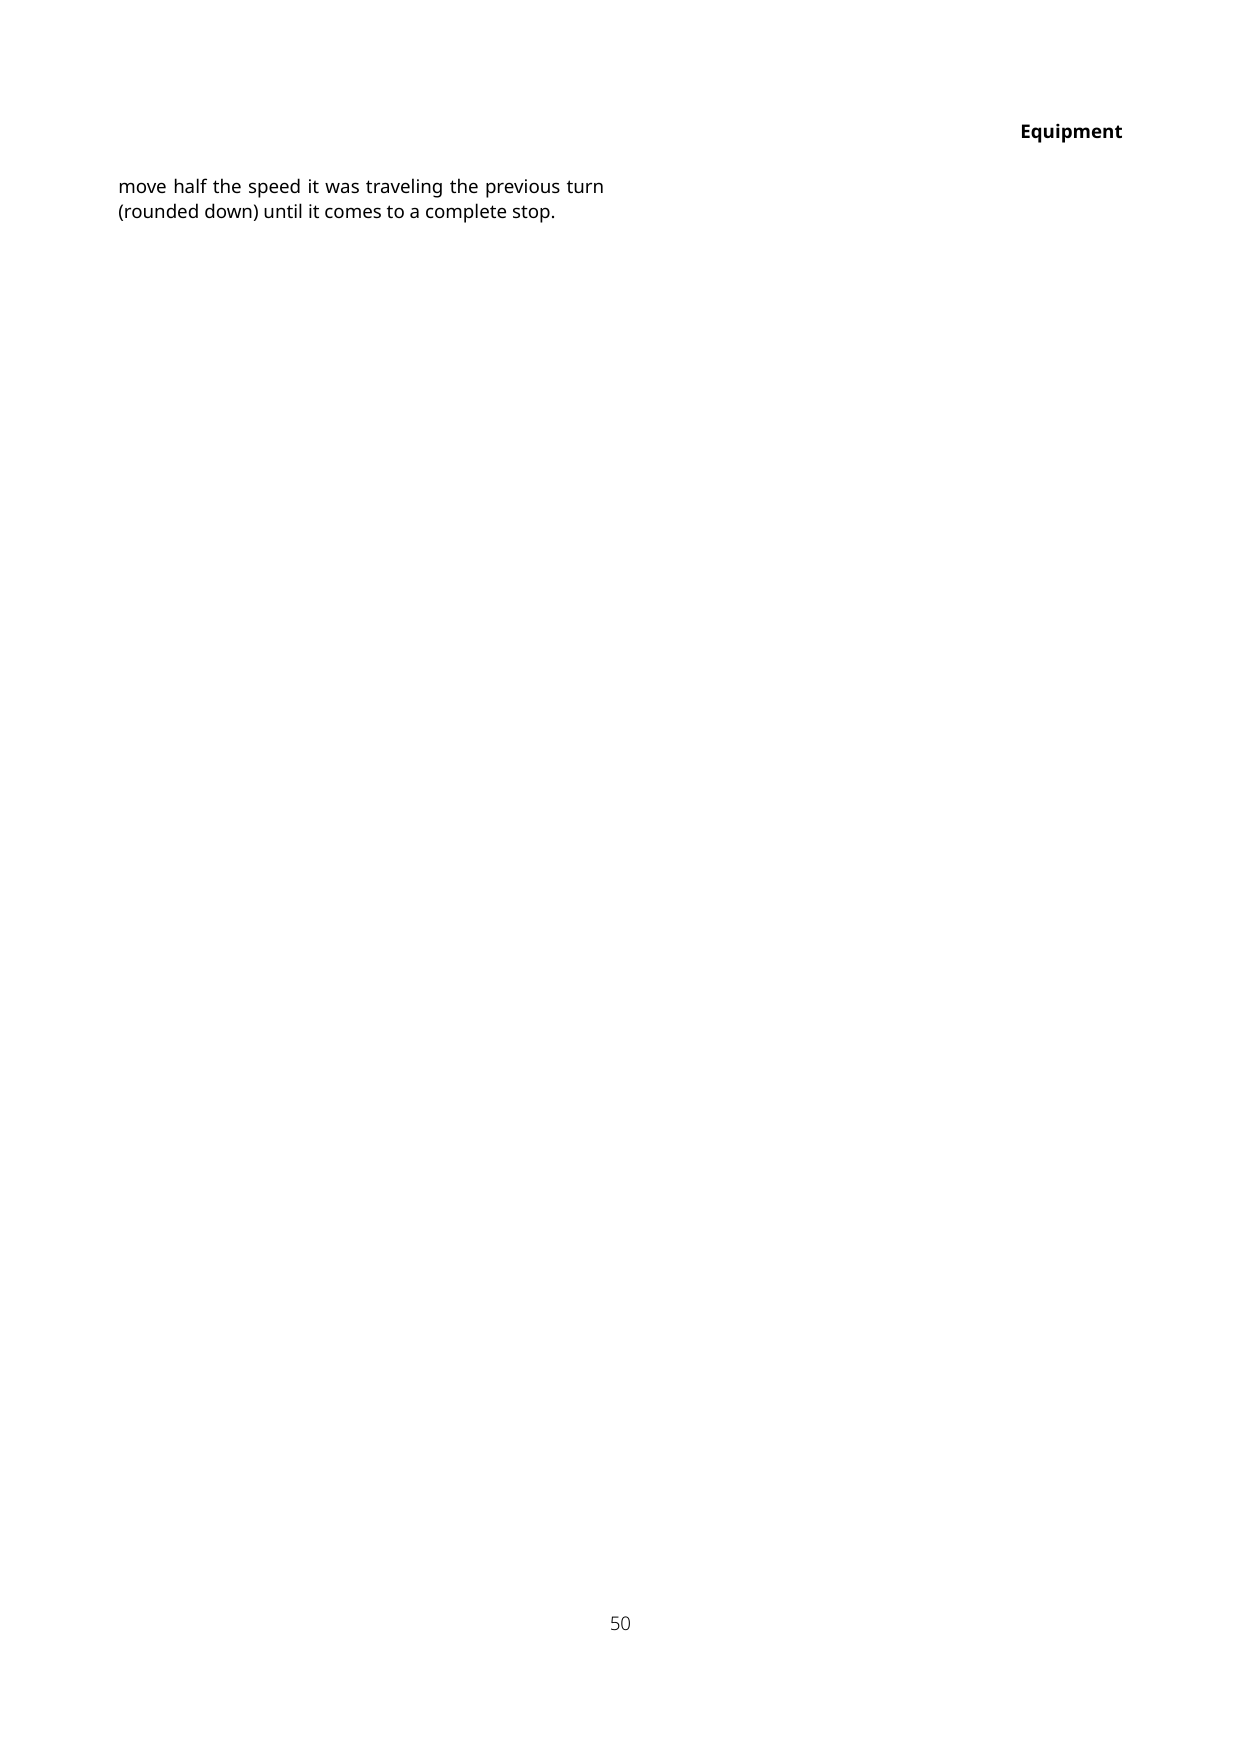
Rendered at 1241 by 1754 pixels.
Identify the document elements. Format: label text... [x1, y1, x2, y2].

text move half the speed it was traveling the previous turn (rounded down) until it comes to a complete stop. [118, 173, 605, 224]
